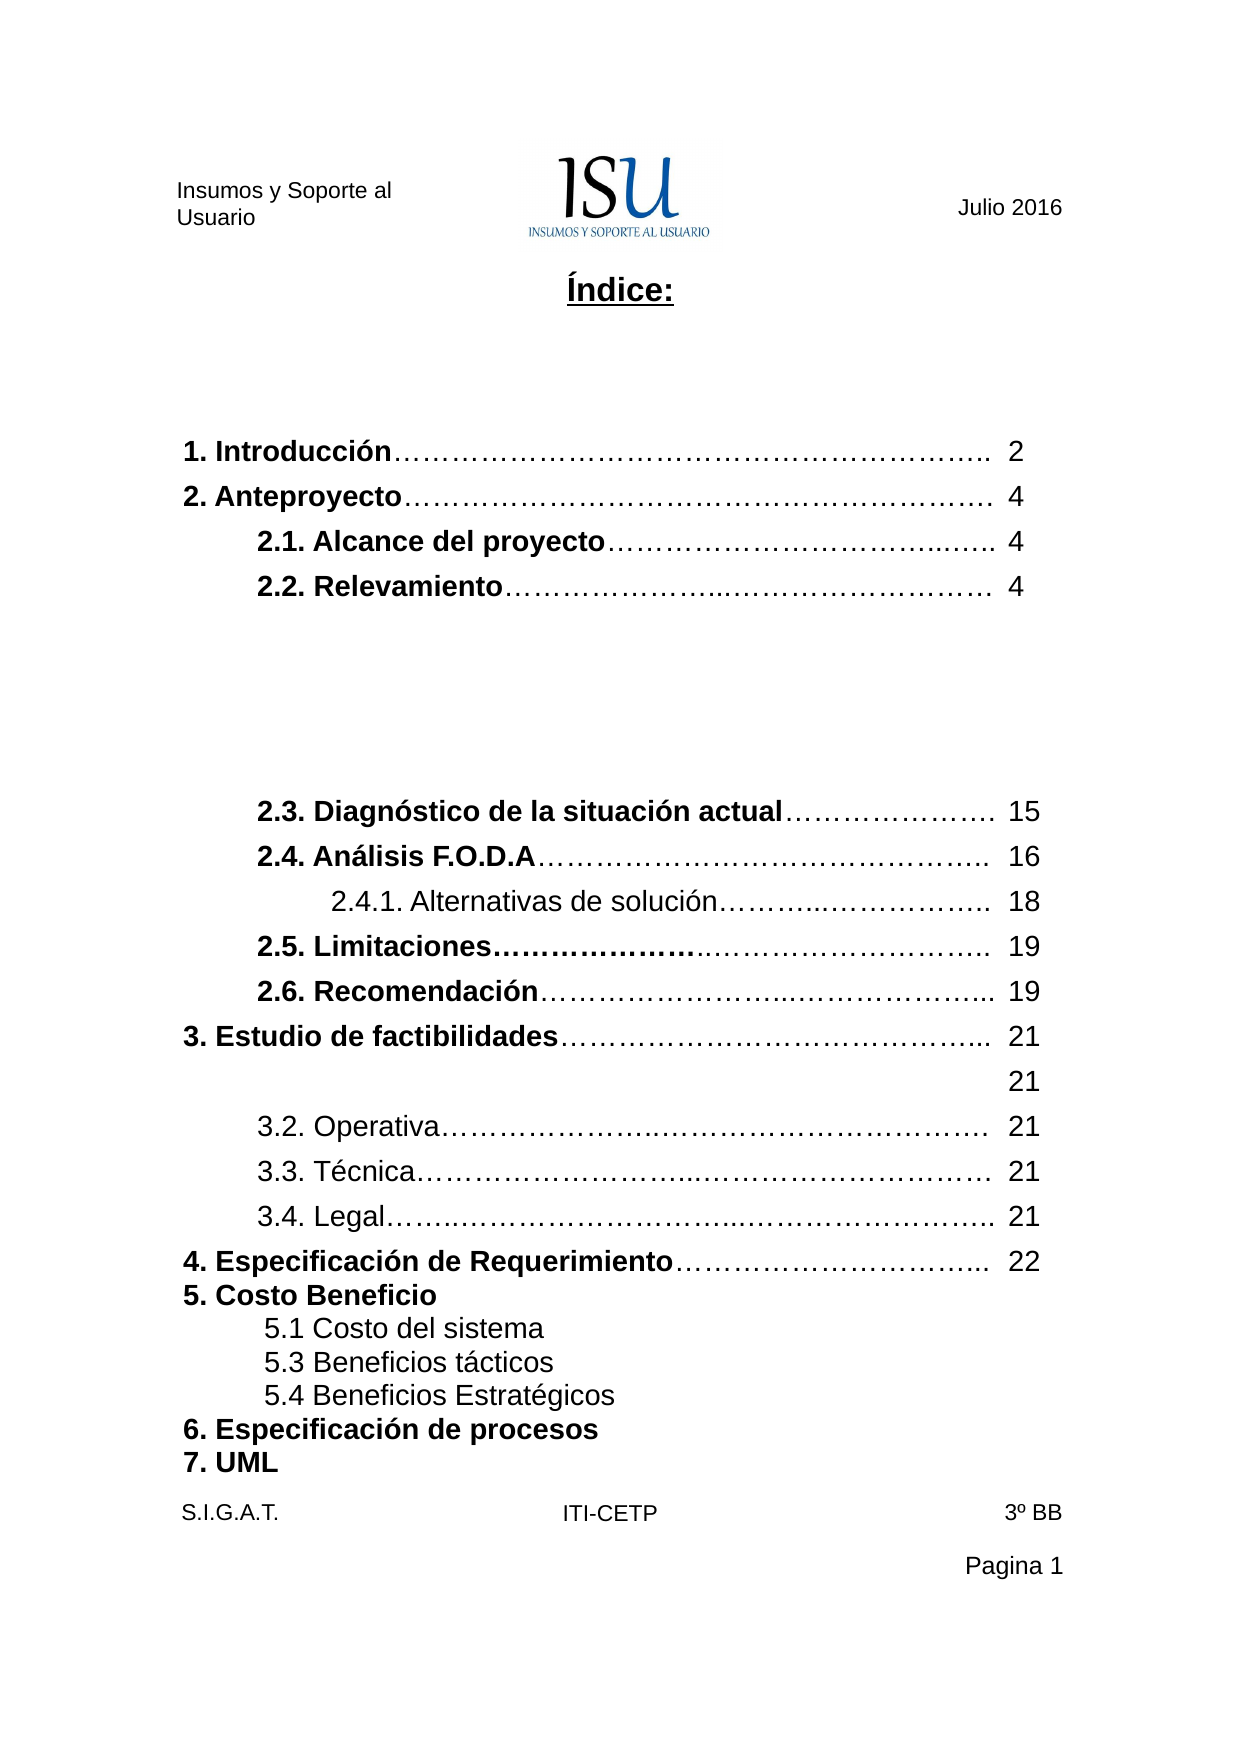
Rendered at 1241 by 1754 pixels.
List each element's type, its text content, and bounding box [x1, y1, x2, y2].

table_cell 21 [1002, 1149, 1068, 1193]
table_cell 16 [1002, 834, 1068, 878]
table_cell 4 [1002, 474, 1068, 518]
table_cell [177, 744, 1002, 788]
table_cell 2.6. Recomendación……………………...………………... [177, 969, 1002, 1013]
table_cell 3.3. Técnica………………………...………………………… [177, 1149, 1002, 1193]
table_cell 3. Estudio de factibilidades……………………………………... [177, 1014, 1002, 1058]
table_header 2 [1002, 429, 1068, 473]
table_cell 19 [1002, 924, 1068, 968]
table_cell [1002, 654, 1068, 698]
table_cell 21 [1002, 1014, 1068, 1058]
table_cell [177, 1059, 1002, 1103]
table_cell 3.4. Legal……..………………………...…………………….. [177, 1194, 1002, 1238]
table_cell 2.4.1. Alternativas de solución………...…………….. [177, 879, 1002, 923]
table_cell [177, 699, 1002, 743]
table_cell 19 [1002, 969, 1068, 1013]
table_cell 2.4. Análisis F.O.D.A……………………………………….. [177, 834, 1002, 878]
table_cell 2.5. Limitaciones…………………..……………………….. [177, 924, 1002, 968]
table_cell 21 [1002, 1059, 1068, 1103]
table_cell 2.2. Relevamiento…………………...……………………… [177, 564, 1002, 608]
table_cell 21 [1002, 1194, 1068, 1238]
table_cell [1002, 699, 1068, 743]
table_cell [177, 609, 1002, 653]
table_cell 2. Anteproyecto……………………………………………………. [177, 474, 1002, 518]
table_cell 15 [1002, 789, 1068, 833]
table_cell 4 [1002, 564, 1068, 608]
table_cell [1002, 609, 1068, 653]
table_cell [1002, 744, 1068, 788]
table_cell [177, 654, 1002, 698]
table_cell 3.2. Operativa…………………..……………………………. [177, 1104, 1002, 1148]
table_cell 2.3. Diagnóstico de la situación actual…………………. [177, 789, 1002, 833]
table_cell 18 [1002, 879, 1068, 923]
table_cell 4 [1002, 519, 1068, 563]
table_cell 21 [1002, 1104, 1068, 1148]
table_header 1. Introducción…………………………………………………….. [177, 429, 1002, 473]
table_cell 22 [1002, 1239, 1068, 1485]
table_cell 2.1. Alcance del proyecto……………………………...….. [177, 519, 1002, 563]
table_cell 4. Especificación de Requerimiento…………………………... 5. Costo Beneficio 5.1 Costo del sistema 5.3 Beneficios tácticos 5.4 Beneficios Estratégicos 6. Especificación de procesos 7. UML [177, 1239, 1002, 1485]
text Índice: [177, 270, 1063, 309]
